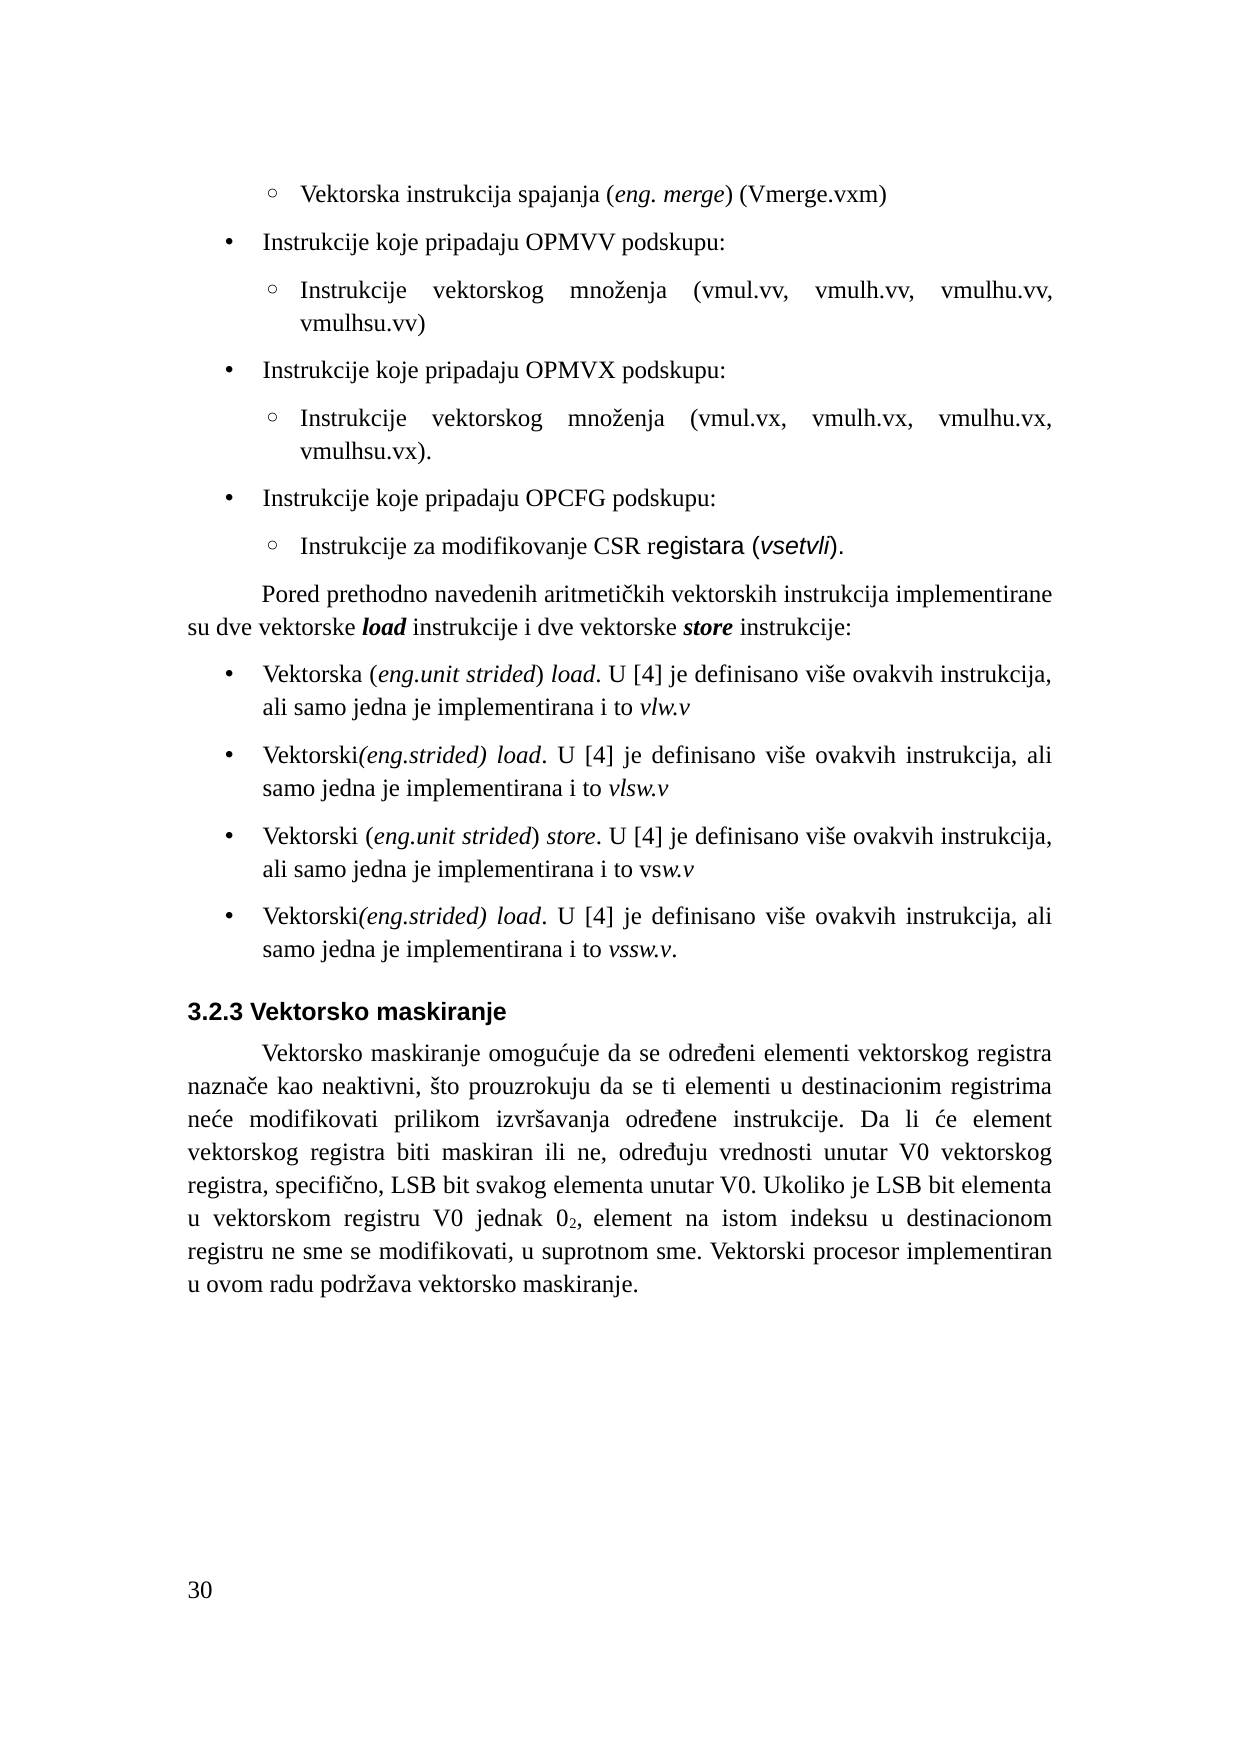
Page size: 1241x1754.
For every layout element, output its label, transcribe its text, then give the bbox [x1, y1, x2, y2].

list Instrukcije koje pripadaju OPCFG podskupu: [225, 483, 1053, 512]
list Instrukcije vektorskog množenja (vmul.vv, vmulh.vv, vmulhu.vv, vmulhsu.vv) [262, 275, 1053, 336]
list Instrukcije koje pripadaju OPMVV podskupu: [225, 227, 1053, 256]
text Pored prethodno navedenih aritmetičkih vektorskih instrukcija implementirane su dve vektorske load instrukcije i dve vektorske store instrukcije: [187, 579, 1053, 641]
list Vektorski (eng.unit strided) store. U [4] je definisano više ovakvih instrukcija, ali samo jedna je implementirana i to vsw.v [225, 821, 1053, 882]
text Vektorsko maskiranje omogućuje da se određeni elementi vektorskog registra naznače kao neaktivni, što prouzrokuju da se ti elementi u destinacionim registrima neće modifikovati prilikom izvršavanja određene instrukcije. Da li će element vektorskog registra biti maskiran ili ne, određuju vrednosti unutar V0 vektorskog registra, specifično, LSB bit svakog elementa unutar V0. Ukoliko je LSB bit elementa u vektorskom registru V0 jednak 02, element na istom indeksu u destinacionom registru ne sme se modifikovati, u suprotnom sme. Vektorski procesor implementiran u ovom radu podržava vektorsko maskiranje. [187, 1038, 1053, 1298]
list Instrukcije za modifikovanje CSR registara (vsetvli). [262, 531, 1053, 560]
list Instrukcije vektorskog množenja (vmul.vx, vmulh.vx, vmulhu.vx, vmulhsu.vx). [262, 403, 1053, 465]
list Vektorski(eng.strided) load. U [4] je definisano više ovakvih instrukcija, ali samo jedna je implementirana i to vlsw.v [225, 740, 1053, 802]
list Vektorska (eng.unit strided) load. U [4] je definisano više ovakvih instrukcija, ali samo jedna je implementirana i to vlw.v [225, 659, 1053, 721]
list Instrukcije koje pripadaju OPMVX podskupu: [225, 355, 1053, 384]
list Vektorska instrukcija spajanja (eng. merge) (Vmerge.vxm) [262, 179, 1053, 208]
list Vektorski(eng.strided) load. U [4] je definisano više ovakvih instrukcija, ali samo jedna je implementirana i to vssw.v. [225, 901, 1053, 963]
subtitle 3.2.3 Vektorsko maskiranje [187, 997, 1053, 1025]
